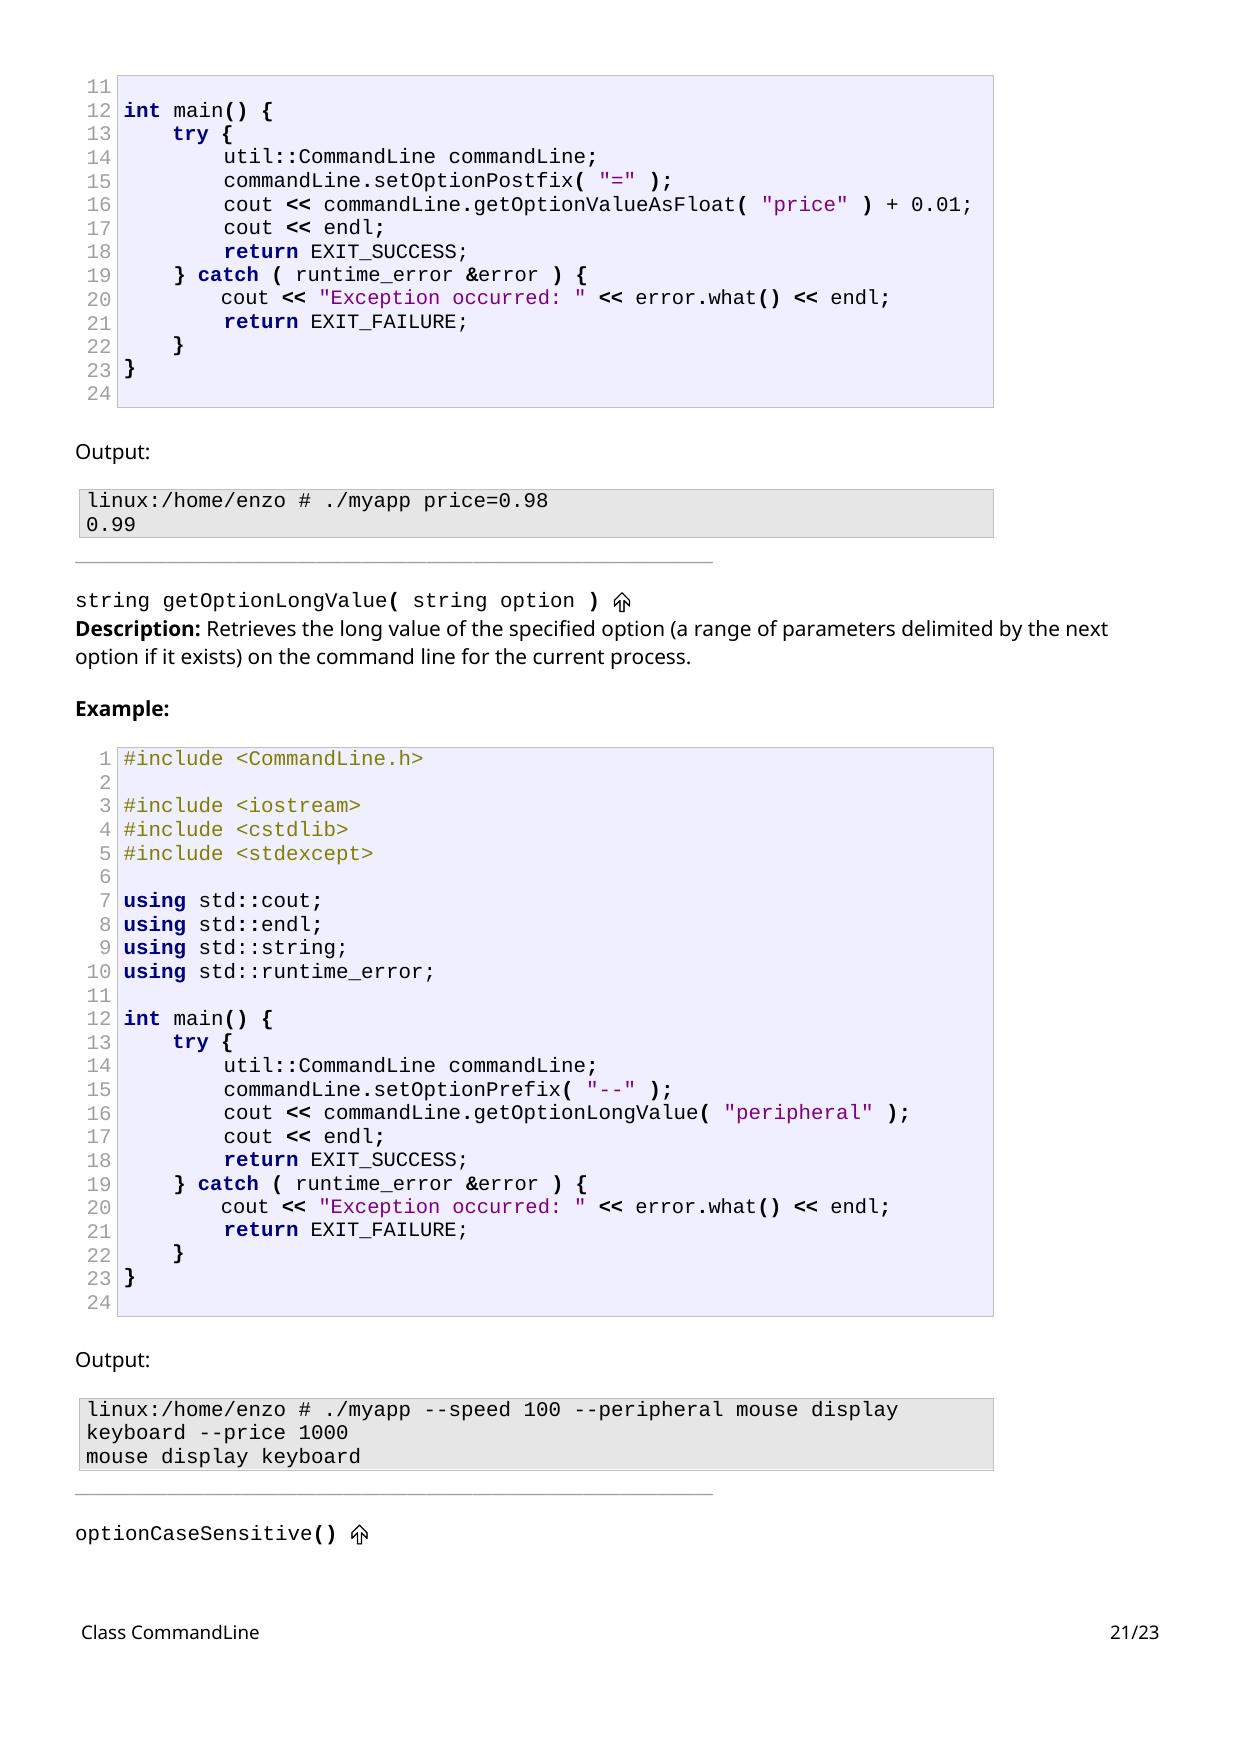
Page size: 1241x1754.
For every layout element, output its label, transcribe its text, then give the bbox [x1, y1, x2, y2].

table_header linux:/home/enzo # ./myapp price=0.98 0.99 [80, 490, 993, 537]
table_header int main() { try { util::CommandLine commandLine; commandLine.setOptionPostfix( "=" ); cout << commandLine.getOptionValueAsFloat( "price" ) + 0.01; cout << endl; return EXIT_SUCCESS; } catch ( runtime_error &error ) { cout << "Exception occurred: " << error.what() << endl; return EXIT_FAILURE; } } [118, 76, 993, 407]
text string getOptionLongValue( string option )  Description: Retrieves the long value of the specified option (a range of parameters delimited by the next option if it exists) on the command line for the current process. [75, 567, 1165, 671]
text optionCaseSensitive()  [75, 1499, 1165, 1546]
table_header 11 12 13 14 15 16 17 18 19 20 21 22 23 24 [80, 75, 117, 407]
text Output: [75, 437, 1165, 465]
text Output: [75, 1345, 1165, 1374]
table_header #include <CommandLine.h> #include <iostream> #include <cstdlib> #include <stdexcept> using std::cout; using std::endl; using std::string; using std::runtime_error; int main() { try { util::CommandLine commandLine; commandLine.setOptionPrefix( "--" ); cout << commandLine.getOptionLongValue( "peripheral" ); cout << endl; return EXIT_SUCCESS; } catch ( runtime_error &error ) { cout << "Exception occurred: " << error.what() << endl; return EXIT_FAILURE; } } [118, 748, 993, 1316]
table_header 1 2 3 4 5 6 7 8 9 10 11 12 13 14 15 16 17 18 19 20 21 22 23 24 [80, 747, 117, 1316]
text _____________________________________________________________________ [75, 538, 1165, 567]
text Example: [75, 694, 1165, 747]
text _____________________________________________________________________ [75, 1471, 1165, 1499]
table_header linux:/home/enzo # ./myapp --speed 100 --peripheral mouse display keyboard --price 1000 mouse display keyboard [80, 1399, 993, 1469]
